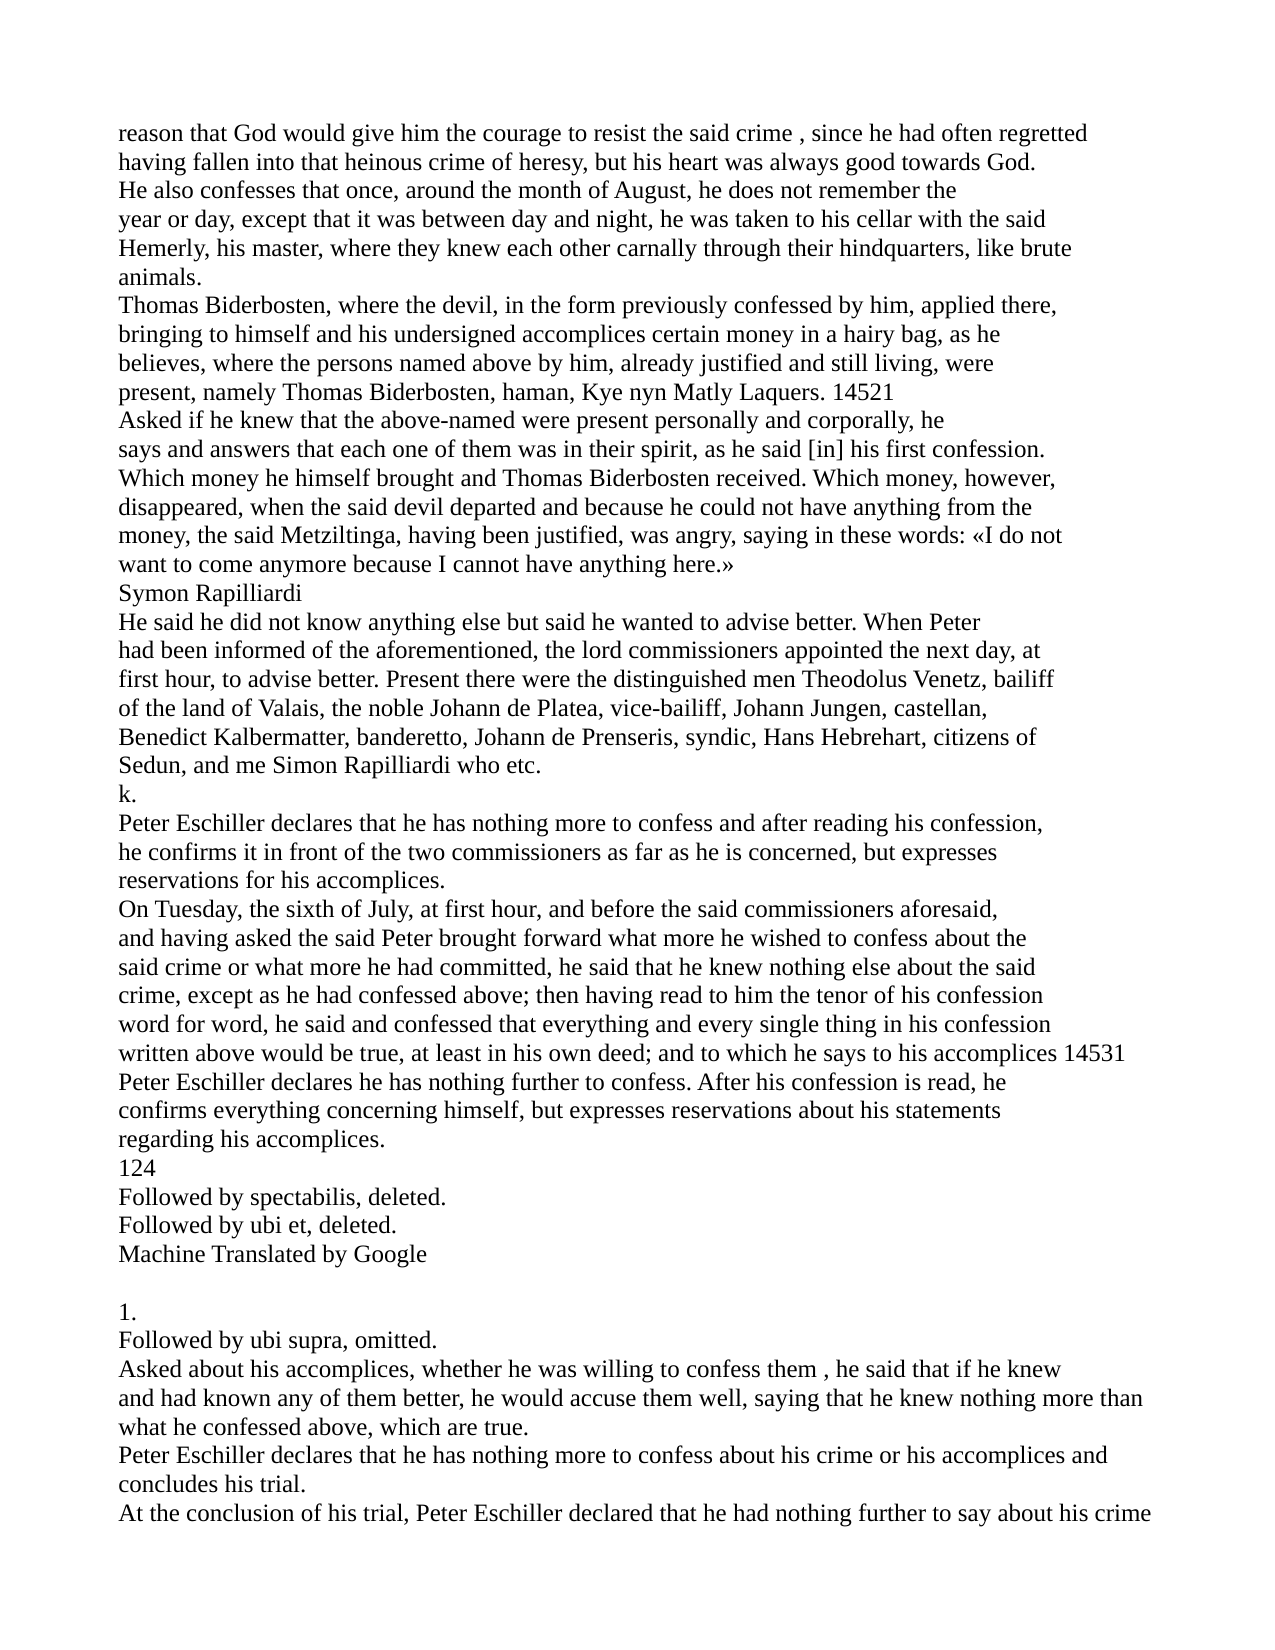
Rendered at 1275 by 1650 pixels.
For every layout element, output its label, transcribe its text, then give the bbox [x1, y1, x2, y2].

text Sedun, and me Simon Rapilliardi who etc. [118, 751, 1157, 779]
text year or day, except that it was between day and night, he was taken to his cellar with the said [118, 204, 1157, 233]
text word for word, he said and confessed that everything and every single thing in his confession [118, 1009, 1157, 1038]
text and having asked the said Peter brought forward what more he wished to confess about the [118, 923, 1157, 952]
text written above would be true, at least in his own deed; and to which he says to his accomplices 14531 [118, 1038, 1157, 1067]
text reason that God would give him the courage to resist the said crime , since he had often regretted [118, 118, 1157, 147]
text Benedict Kalbermatter, banderetto, Johann de Prenseris, syndic, Hans Hebrehart, citizens of [118, 722, 1157, 751]
text 124 [118, 1153, 1157, 1182]
text bringing to himself and his undersigned accomplices certain money in a hairy bag, as he [118, 319, 1157, 348]
text animals. [118, 262, 1157, 291]
text reservations for his accomplices. [118, 866, 1157, 894]
text concludes his trial. [118, 1469, 1157, 1498]
text what he confessed above, which are true. [118, 1412, 1157, 1441]
text believes, where the persons named above by him, already justified and still living, were [118, 348, 1157, 377]
text 1. [118, 1297, 1157, 1326]
text He also confesses that once, around the month of August, he does not remember the [118, 176, 1157, 204]
text Hemerly, his master, where they knew each other carnally through their hindquarters, like brute [118, 233, 1157, 262]
text present, namely Thomas Biderbosten, haman, Kye nyn Matly Laquers. 14521 [118, 377, 1157, 406]
text want to come anymore because I cannot have anything here.» [118, 549, 1157, 578]
text of the land of Valais, the noble Johann de Platea, vice-bailiff, Johann Jungen, castellan, [118, 693, 1157, 722]
text Asked if he knew that the above-named were present personally and corporally, he [118, 406, 1157, 434]
text Followed by ubi supra, omitted. [118, 1326, 1157, 1354]
text and had known any of them better, he would accuse them well, saying that he knew nothing more than [118, 1383, 1157, 1412]
text He said he did not know anything else but said he wanted to advise better. When Peter [118, 607, 1157, 636]
text Symon Rapilliardi [118, 578, 1157, 607]
text he confirms it in front of the two commissioners as far as he is concerned, but expresses [118, 837, 1157, 866]
text says and answers that each one of them was in their spirit, as he said [in] his first confession. [118, 434, 1157, 463]
text confirms everything concerning himself, but expresses reservations about his statements [118, 1096, 1157, 1124]
text Thomas Biderbosten, where the devil, in the form previously confessed by him, applied there, [118, 291, 1157, 319]
text Which money he himself brought and Thomas Biderbosten received. Which money, however, [118, 463, 1157, 492]
text first hour, to advise better. Present there were the distinguished men Theodolus Venetz, bailiff [118, 664, 1157, 693]
text said crime or what more he had committed, he said that he knew nothing else about the said [118, 952, 1157, 981]
text k. [118, 779, 1157, 808]
text disappeared, when the said devil departed and because he could not have anything from the [118, 492, 1157, 521]
text Followed by spectabilis, deleted. [118, 1182, 1157, 1211]
text At the conclusion of his trial, Peter Eschiller declared that he had nothing further to say about his crime [118, 1498, 1157, 1527]
text Machine Translated by Google [118, 1239, 1157, 1268]
text regarding his accomplices. [118, 1124, 1157, 1153]
text Peter Eschiller declares that he has nothing more to confess and after reading his confession, [118, 808, 1157, 837]
text having fallen into that heinous crime of heresy, but his heart was always good towards God. [118, 147, 1157, 176]
text Peter Eschiller declares he has nothing further to confess. After his confession is read, he [118, 1067, 1157, 1096]
text On Tuesday, the sixth of July, at first hour, and before the said commissioners aforesaid, [118, 894, 1157, 923]
text Asked about his accomplices, whether he was willing to confess them , he said that if he knew [118, 1354, 1157, 1383]
text Peter Eschiller declares that he has nothing more to confess about his crime or his accomplices and [118, 1441, 1157, 1469]
text money, the said Metziltinga, having been justified, was angry, saying in these words: «I do not [118, 521, 1157, 549]
text crime, except as he had confessed above; then having read to him the tenor of his confession [118, 981, 1157, 1009]
text Followed by ubi et, deleted. [118, 1211, 1157, 1239]
text had been informed of the aforementioned, the lord commissioners appointed the next day, at [118, 636, 1157, 664]
